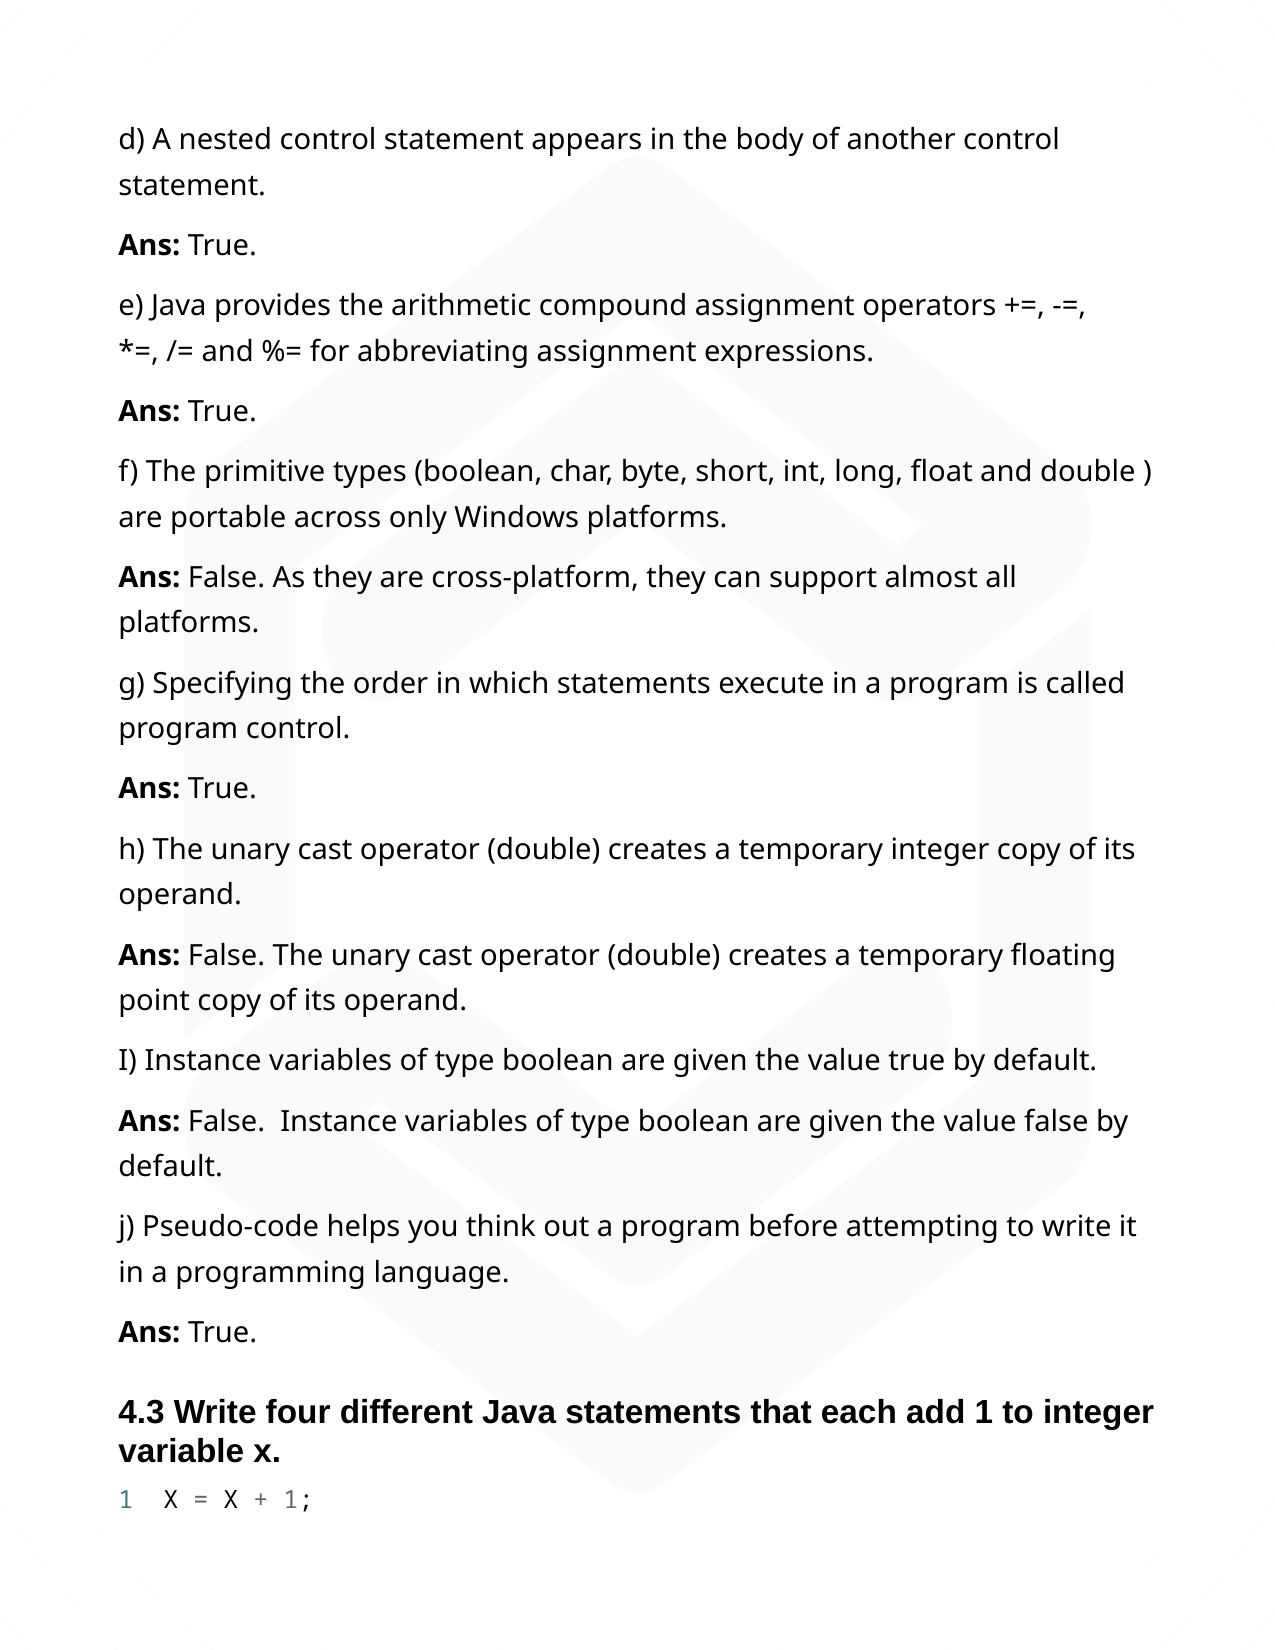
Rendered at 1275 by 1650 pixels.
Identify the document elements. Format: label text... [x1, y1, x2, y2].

text Ans: True. [118, 224, 1157, 264]
text Ans: True. [118, 1311, 1157, 1351]
text f) The primitive types (boolean, char, byte, short, int, long, float and double ) are portable across only Windows platforms. [118, 450, 1157, 536]
text Ans: True. [118, 390, 1157, 430]
text Ans: True. [118, 768, 1157, 807]
text 1 X = X + 1; [118, 1482, 1157, 1516]
text Ans: False. Instance variables of type boolean are given the value false by default. [118, 1100, 1157, 1185]
text g) Specifying the order in which statements execute in a program is called program control. [118, 662, 1157, 747]
text d) A nested control statement appears in the body of another control statement. [118, 118, 1157, 203]
text j) Pseudo-code helps you think out a program before attempting to write it in a programming language. [118, 1206, 1157, 1291]
text I) Instance variables of type boolean are given the value true by default. [118, 1039, 1157, 1079]
subtitle 4.3 Write four different Java statements that each add 1 to integer variable x. [118, 1392, 1157, 1469]
text h) The unary cast operator (double) creates a temporary integer copy of its operand. [118, 828, 1157, 913]
text Ans: False. The unary cast operator (double) creates a temporary floating point copy of its operand. [118, 934, 1157, 1019]
text e) Java provides the arithmetic compound assignment operators +=, -=, *=, /= and %= for abbreviating assignment expressions. [118, 284, 1157, 369]
text Ans: False. As they are cross-platform, they can support almost all platforms. [118, 556, 1157, 641]
